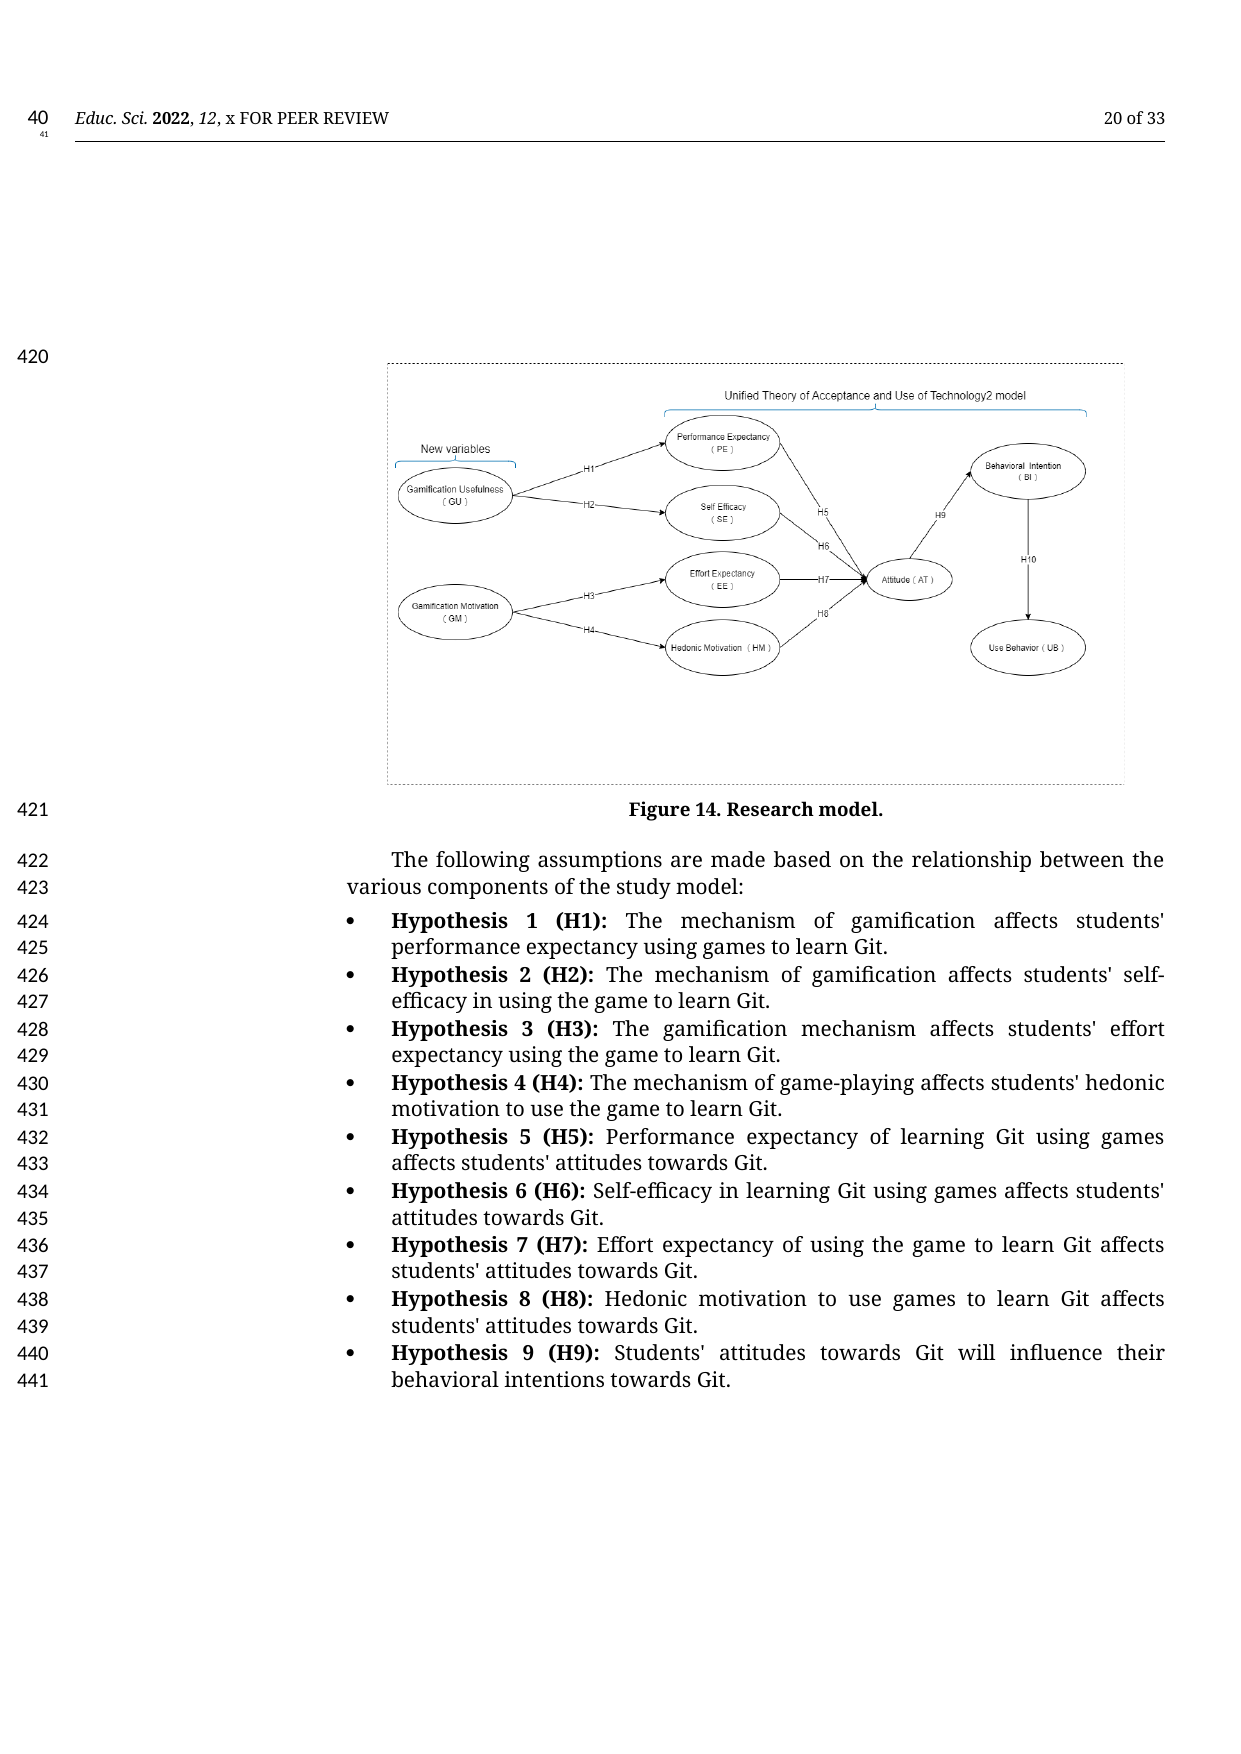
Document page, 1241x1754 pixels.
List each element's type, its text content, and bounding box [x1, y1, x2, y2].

text Figure 14. Research model. [347, 797, 1165, 821]
list Hypothesis 9 (H9): Students' attitudes towards Git will influence their behavioral intentions towards Git. [347, 1339, 1165, 1393]
list Hypothesis 5 (H5): Performance expectancy of learning Git using games affects students' attitudes towards Git. [347, 1123, 1165, 1177]
list Hypothesis 7 (H7): Effort expectancy of using the game to learn Git affects students' attitudes towards Git. [347, 1231, 1165, 1285]
list Hypothesis 1 (H1): The mechanism of gamification affects students' performance expectancy using games to learn Git. [347, 907, 1165, 961]
list Hypothesis 2 (H2): The mechanism of gamification affects students' self-efficacy in using the game to learn Git. [347, 961, 1165, 1015]
list Hypothesis 3 (H3): The gamification mechanism affects students' effort expectancy using the game to learn Git. [347, 1015, 1165, 1069]
list Hypothesis 6 (H6): Self-efficacy in learning Git using games affects students' attitudes towards Git. [347, 1177, 1165, 1231]
list Hypothesis 4 (H4): The mechanism of game-playing affects students' hedonic motivation to use the game to learn Git. [347, 1069, 1165, 1123]
list Hypothesis 8 (H8): Hedonic motivation to use games to learn Git affects students' attitudes towards Git. [347, 1285, 1165, 1339]
text The following assumptions are made based on the relationship between the various components of the study model: [347, 846, 1165, 900]
